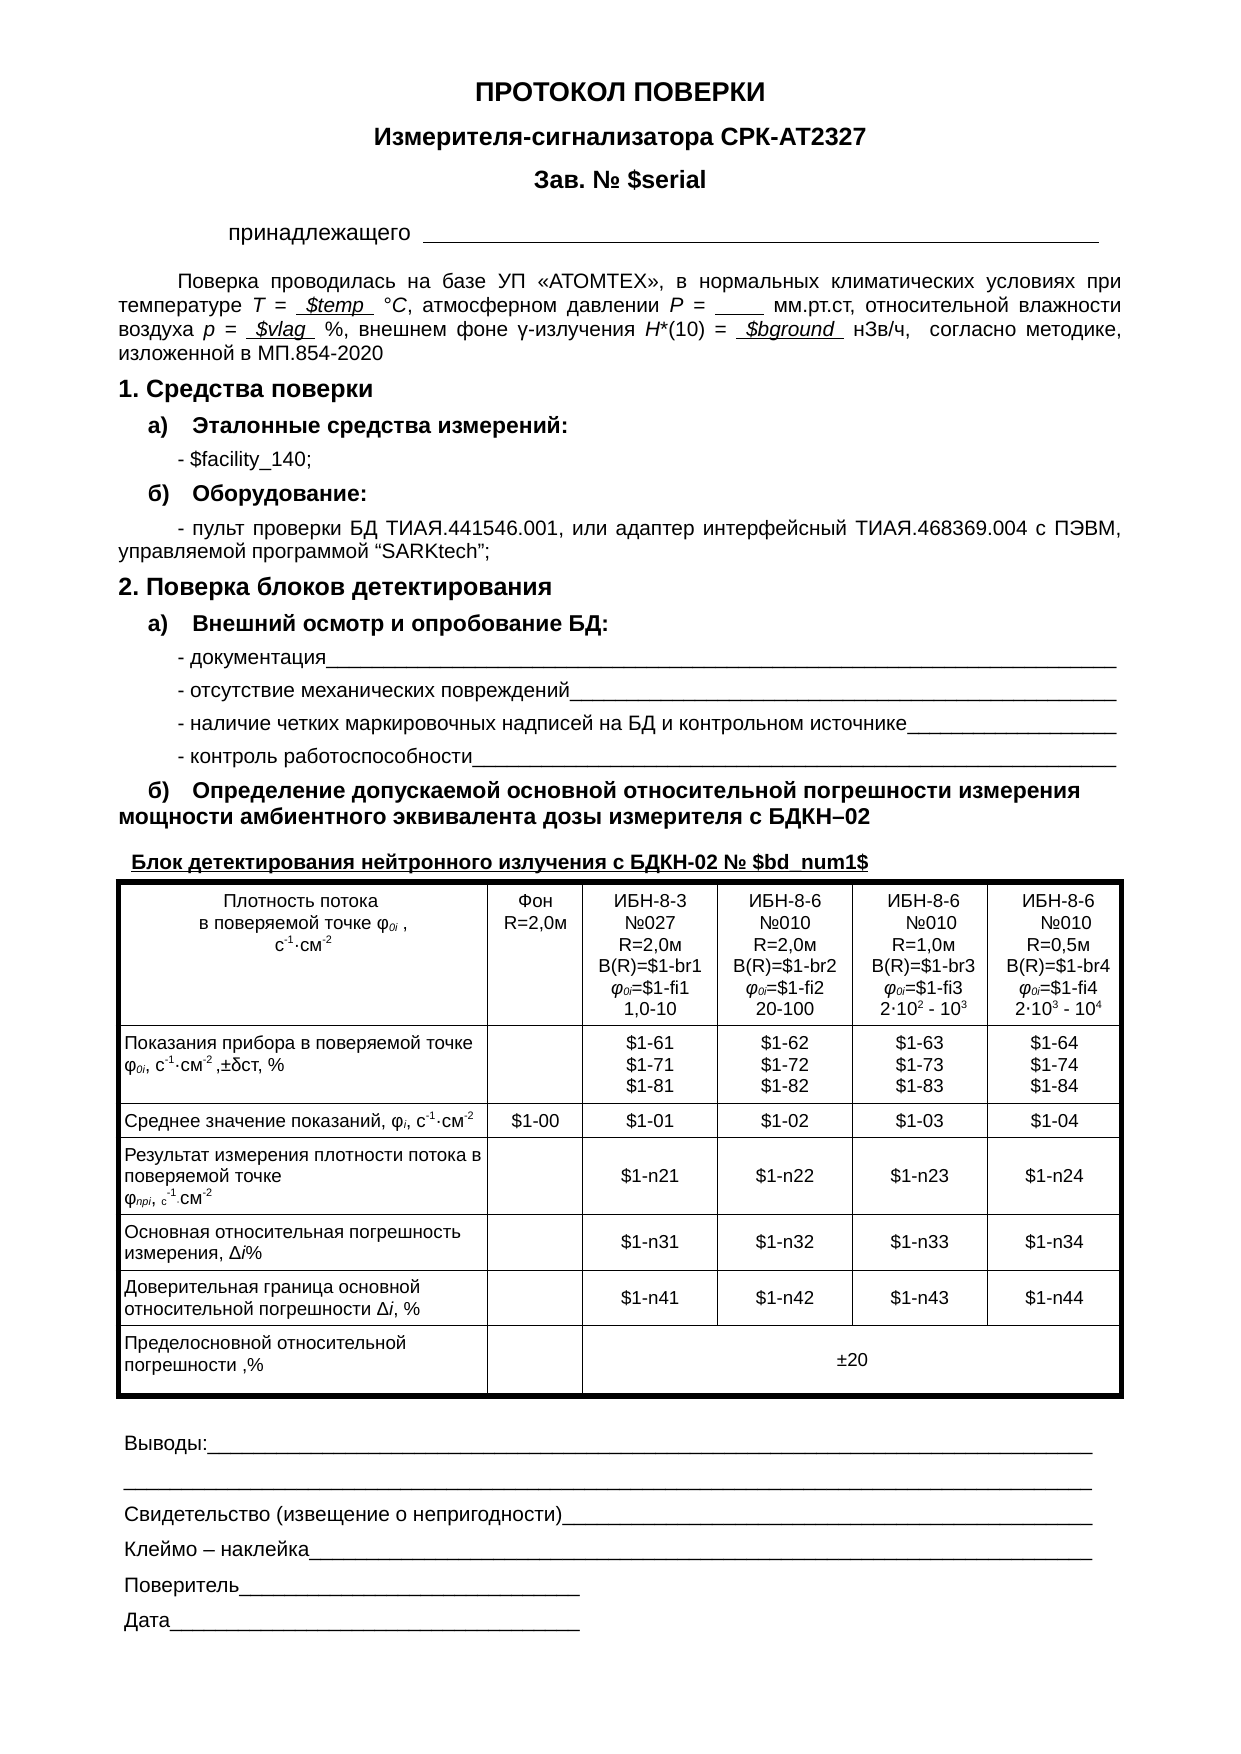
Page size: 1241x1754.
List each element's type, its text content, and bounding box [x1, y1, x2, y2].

table_cell [488, 1326, 582, 1393]
table_cell ±20 [583, 1326, 1119, 1393]
text - пульт проверки БД ТИАЯ.441546.001, или адаптер интерфейсный ТИАЯ.468369.004 с ПЭВМ, управляемой программой “SARKtech”; [118, 515, 1122, 563]
table_cell $1-02 [718, 1104, 852, 1137]
table_cell Поверитель [118, 1567, 1122, 1602]
table_cell Результат измерения плотности потока в поверяемой точке φnpi, с-1·см-2 [121, 1138, 487, 1214]
table_cell [488, 1215, 582, 1269]
table_cell $1-n32 [718, 1215, 852, 1269]
text б) Оборудование: [118, 480, 1122, 506]
text Измерителя-сигнализатора СРК-АТ2327 [118, 122, 1122, 151]
table_cell [118, 1461, 1122, 1496]
text Измерипринадлежащего . . [118, 217, 1122, 246]
text - $facility_140; [118, 447, 1122, 471]
table_cell $1-03 [853, 1104, 987, 1137]
table_cell [488, 1138, 582, 1214]
table_cell Фон R=2,0м [488, 885, 582, 1025]
text Зав. № $serial [118, 165, 1122, 194]
table_cell ИБН-8-6 №010 R=1,0м B(R)=$1-br3 φ0i=$1-fi3 2⋅102 - 103 [853, 885, 987, 1025]
table_cell $1-62 $1-72 $1-82 [718, 1026, 852, 1103]
table_cell $1-n44 [988, 1271, 1119, 1325]
table_cell ИБН-8-6 №010 R=0,5м B(R)=$1-br4 φ0i=$1-fi4 2⋅103 - 104 [988, 885, 1119, 1025]
text а) Эталонные средства измерений: [118, 412, 1122, 438]
table_cell $1-n24 [988, 1138, 1119, 1214]
text Поверка проводилась на базе УП «АТОМТЕХ», в нормальных климатических условиях при температуре Т = $temp °С, атмосферном давлении Р = мм.рт.ст, относительной влажности воздуха р = $vlag %, внешнем фоне γ-излучения H*(10) = $bground нЗв/ч, согласно методике, изложенной в МП.854-2020 [118, 269, 1122, 365]
table_cell $1-64 $1-74 $1-84 [988, 1026, 1119, 1103]
table_cell [488, 1026, 582, 1103]
table_cell $1-n42 [718, 1271, 852, 1325]
text - наличие четких маркировочных надписей на БД и контрольном источнике [118, 711, 1122, 735]
table_cell Плотность потока в поверяемой точке φ0i , с-1·см-2 [121, 885, 487, 1025]
table_cell $1-n34 [988, 1215, 1119, 1269]
table_cell Дата [118, 1603, 1122, 1638]
table_cell Клеймо – наклейка [118, 1532, 1122, 1567]
table_cell ИБН-8-3 №027 R=2,0м B(R)=$1-br1 φ0i=$1-fi1 1,0-10 [583, 885, 717, 1025]
table_cell $1-00 [488, 1104, 582, 1137]
table_cell Среднее значение показаний, φi, с-1·см-2 [121, 1104, 487, 1137]
table_cell $1-n41 [583, 1271, 717, 1325]
table_cell $1-n43 [853, 1271, 987, 1325]
text 2. Поверка блоков детектирования [118, 572, 1122, 601]
table_cell $1-n22 [718, 1138, 852, 1214]
table_cell $1-n31 [583, 1215, 717, 1269]
table_cell [488, 1271, 582, 1325]
table_cell Основная относительная погрешность измерения, Δi% [121, 1215, 487, 1269]
text - контроль работоспособности [118, 744, 1122, 768]
text - отсутствие механических повреждений [118, 678, 1122, 702]
table_cell $1-61 $1-71 $1-81 [583, 1026, 717, 1103]
text 1. Средства поверки [118, 374, 1122, 403]
text а) Внешний осмотр и опробование БД: [118, 610, 1122, 636]
table_cell ИБН-8-6 №010 R=2,0м B(R)=$1-br2 φ0i=$1-fi2 20-100 [718, 885, 852, 1025]
table_cell $1-n21 [583, 1138, 717, 1214]
table_header Выводы: [118, 1425, 1122, 1461]
table_cell $1-n23 [853, 1138, 987, 1214]
table_cell Свидетельство (извещение о непригодности) [118, 1496, 1122, 1532]
table_cell Доверительная граница основной относительной погрешности Δi, % [121, 1271, 487, 1325]
text ПРОТОКОЛ ПОВЕРКИ [118, 76, 1122, 108]
table_cell $1-01 [583, 1104, 717, 1137]
table_cell $1-63 $1-73 $1-83 [853, 1026, 987, 1103]
text - документация [118, 645, 1122, 669]
table_cell $1-04 [988, 1104, 1119, 1137]
text б) Определение допускаемой основной относительной погрешности измерения мощности амбиентного эквивалента дозы измерителя с БДКН–02 [118, 777, 1122, 829]
table_header Блок детектирования нейтронного излучения с БДКН-02 № $bd_num1$ [118, 844, 1122, 879]
table_cell Пределосновной относительной погрешности ,% [121, 1326, 487, 1393]
table_cell Показания прибора в поверяемой точке φ0i, с-1·см-2 ,±δст, % [121, 1026, 487, 1103]
table_cell $1-n33 [853, 1215, 987, 1269]
